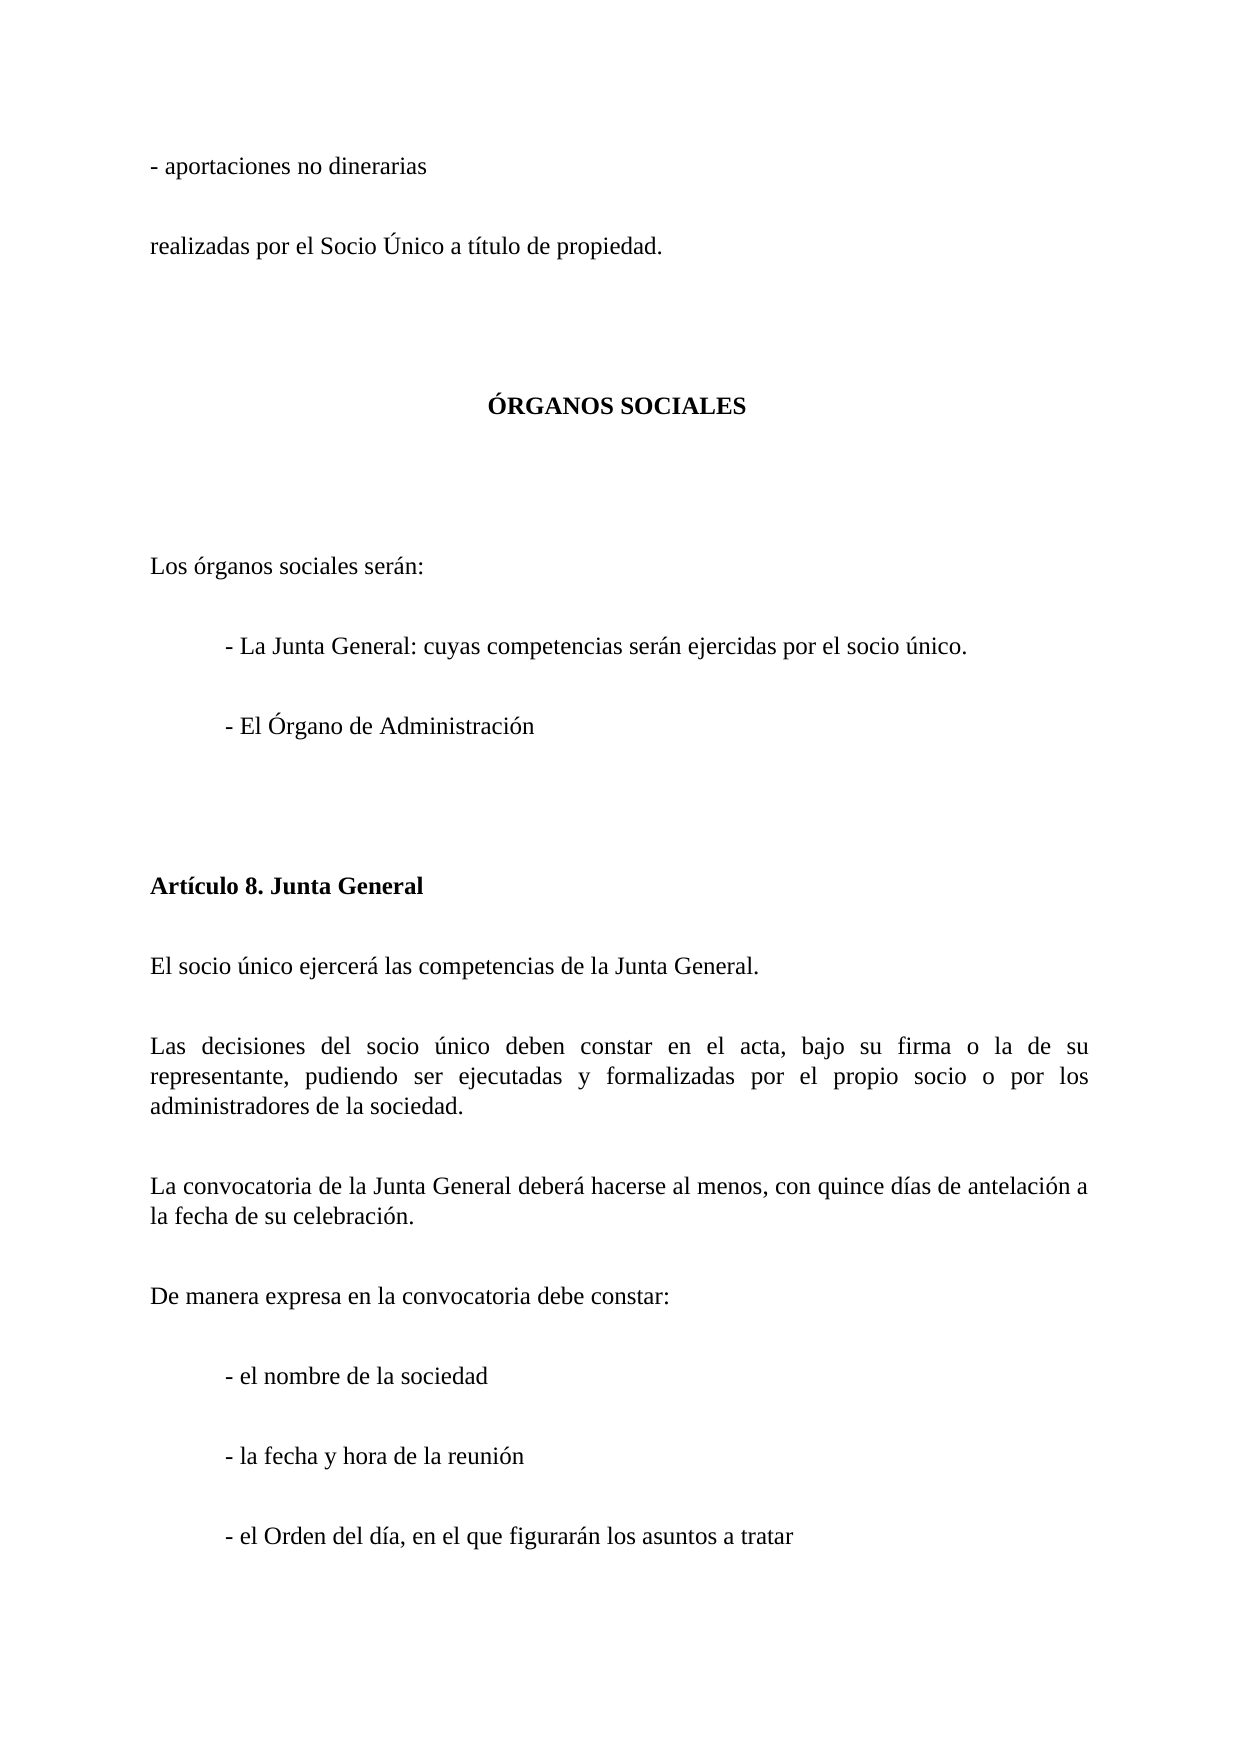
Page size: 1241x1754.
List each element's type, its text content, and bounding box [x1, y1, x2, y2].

text - aportaciones no dinerarias [150, 150, 1090, 180]
text - el Orden del día, en el que figurarán los asuntos a tratar [150, 1520, 1090, 1550]
text - el nombre de la sociedad [150, 1360, 1090, 1390]
text ÓRGANOS SOCIALES [150, 390, 1090, 420]
text Artículo 8. Junta General [150, 870, 1090, 900]
text La convocatoria de la Junta General deberá hacerse al menos, con quince días de antelación a la fecha de su celebración. [150, 1170, 1090, 1230]
text - El Órgano de Administración [150, 710, 1090, 740]
text realizadas por el Socio Único a título de propiedad. [150, 230, 1090, 260]
text - la fecha y hora de la reunión [150, 1440, 1090, 1470]
text Los órganos sociales serán: [150, 550, 1090, 580]
text Las decisiones del socio único deben constar en el acta, bajo su firma o la de su representante, pudiendo ser ejecutadas y formalizadas por el propio socio o por los administradores de la sociedad. [150, 1030, 1090, 1120]
text - La Junta General: cuyas competencias serán ejercidas por el socio único. [150, 630, 1090, 660]
text De manera expresa en la convocatoria debe constar: [150, 1280, 1090, 1310]
text El socio único ejercerá las competencias de la Junta General. [150, 950, 1090, 980]
